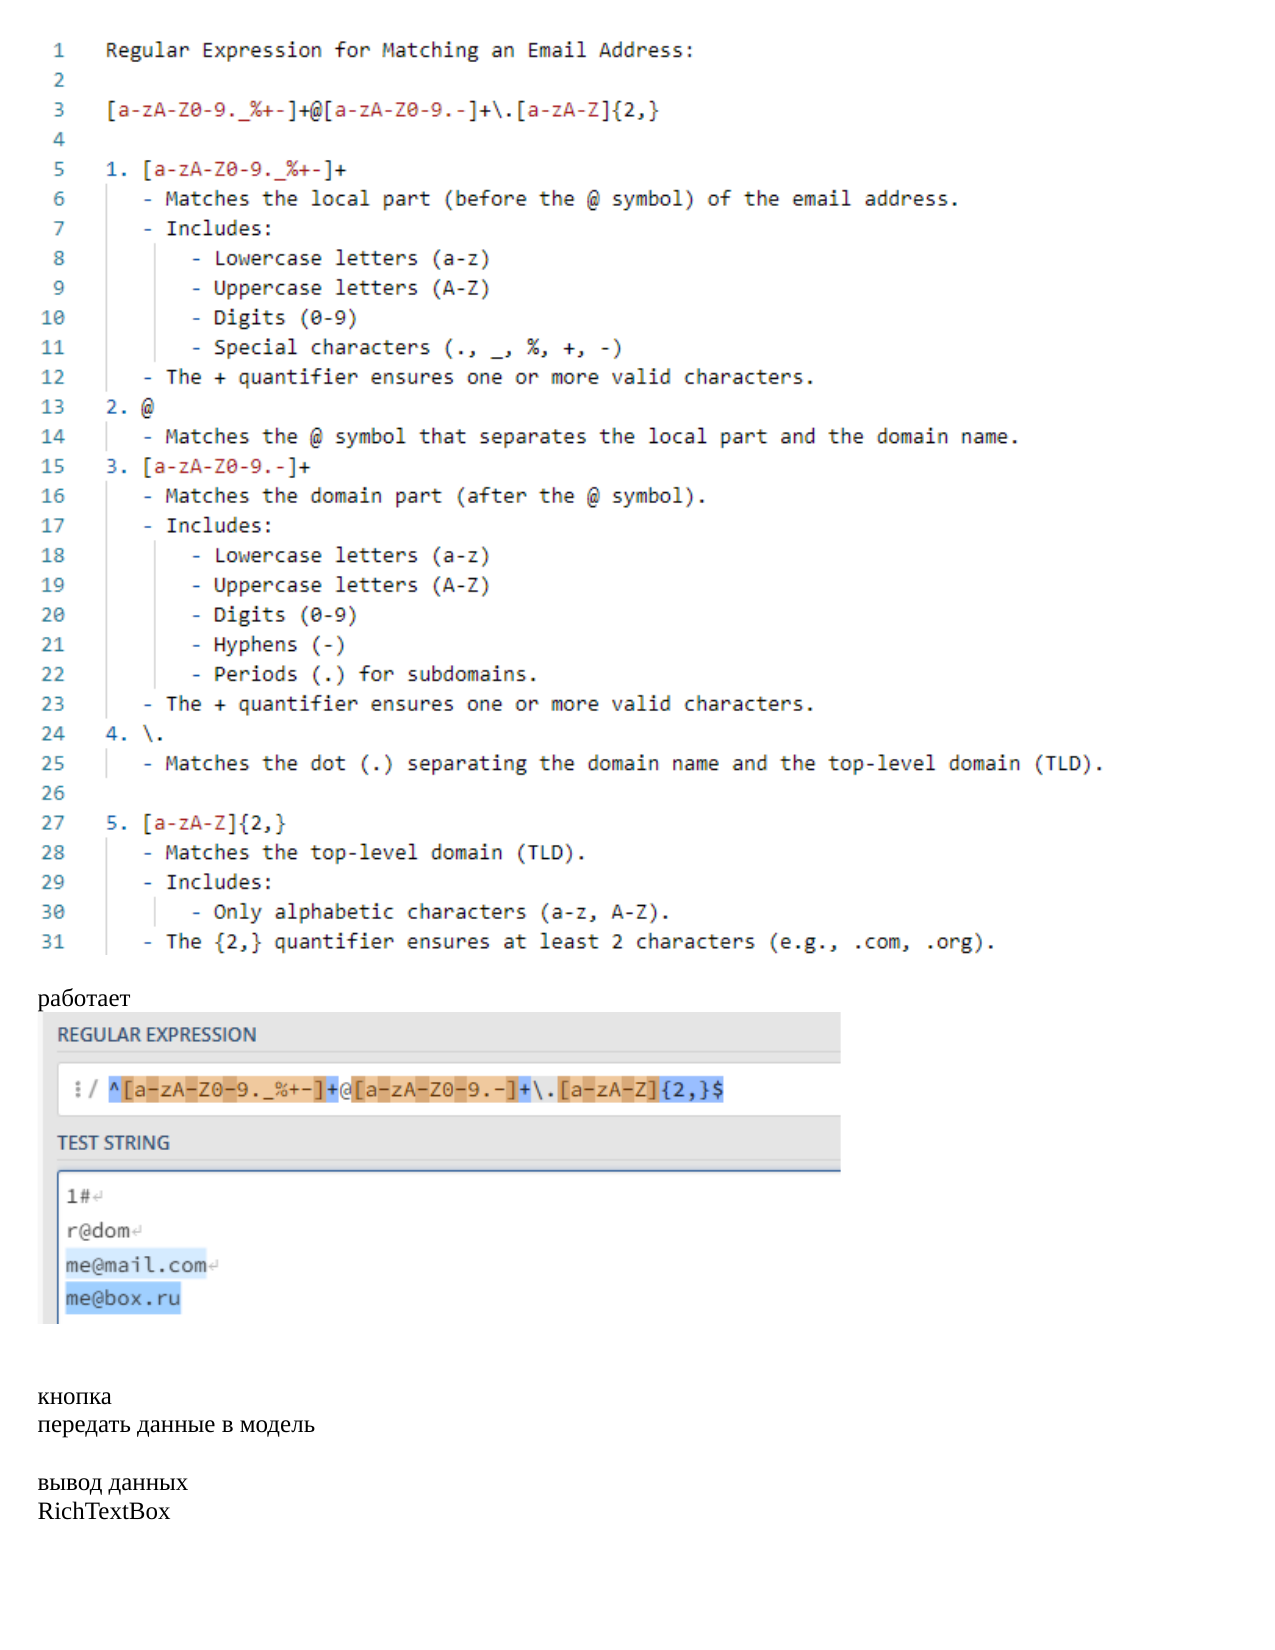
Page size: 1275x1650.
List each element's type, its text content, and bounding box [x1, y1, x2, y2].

text вывод данных [37, 1467, 1237, 1496]
text RichTextBox [37, 1496, 1237, 1524]
picture [37, 1012, 841, 1324]
text кнопка [37, 1381, 1237, 1409]
text передать данные в модель [37, 1409, 1237, 1438]
picture [37, 37, 1107, 955]
text работает [37, 983, 1237, 1012]
